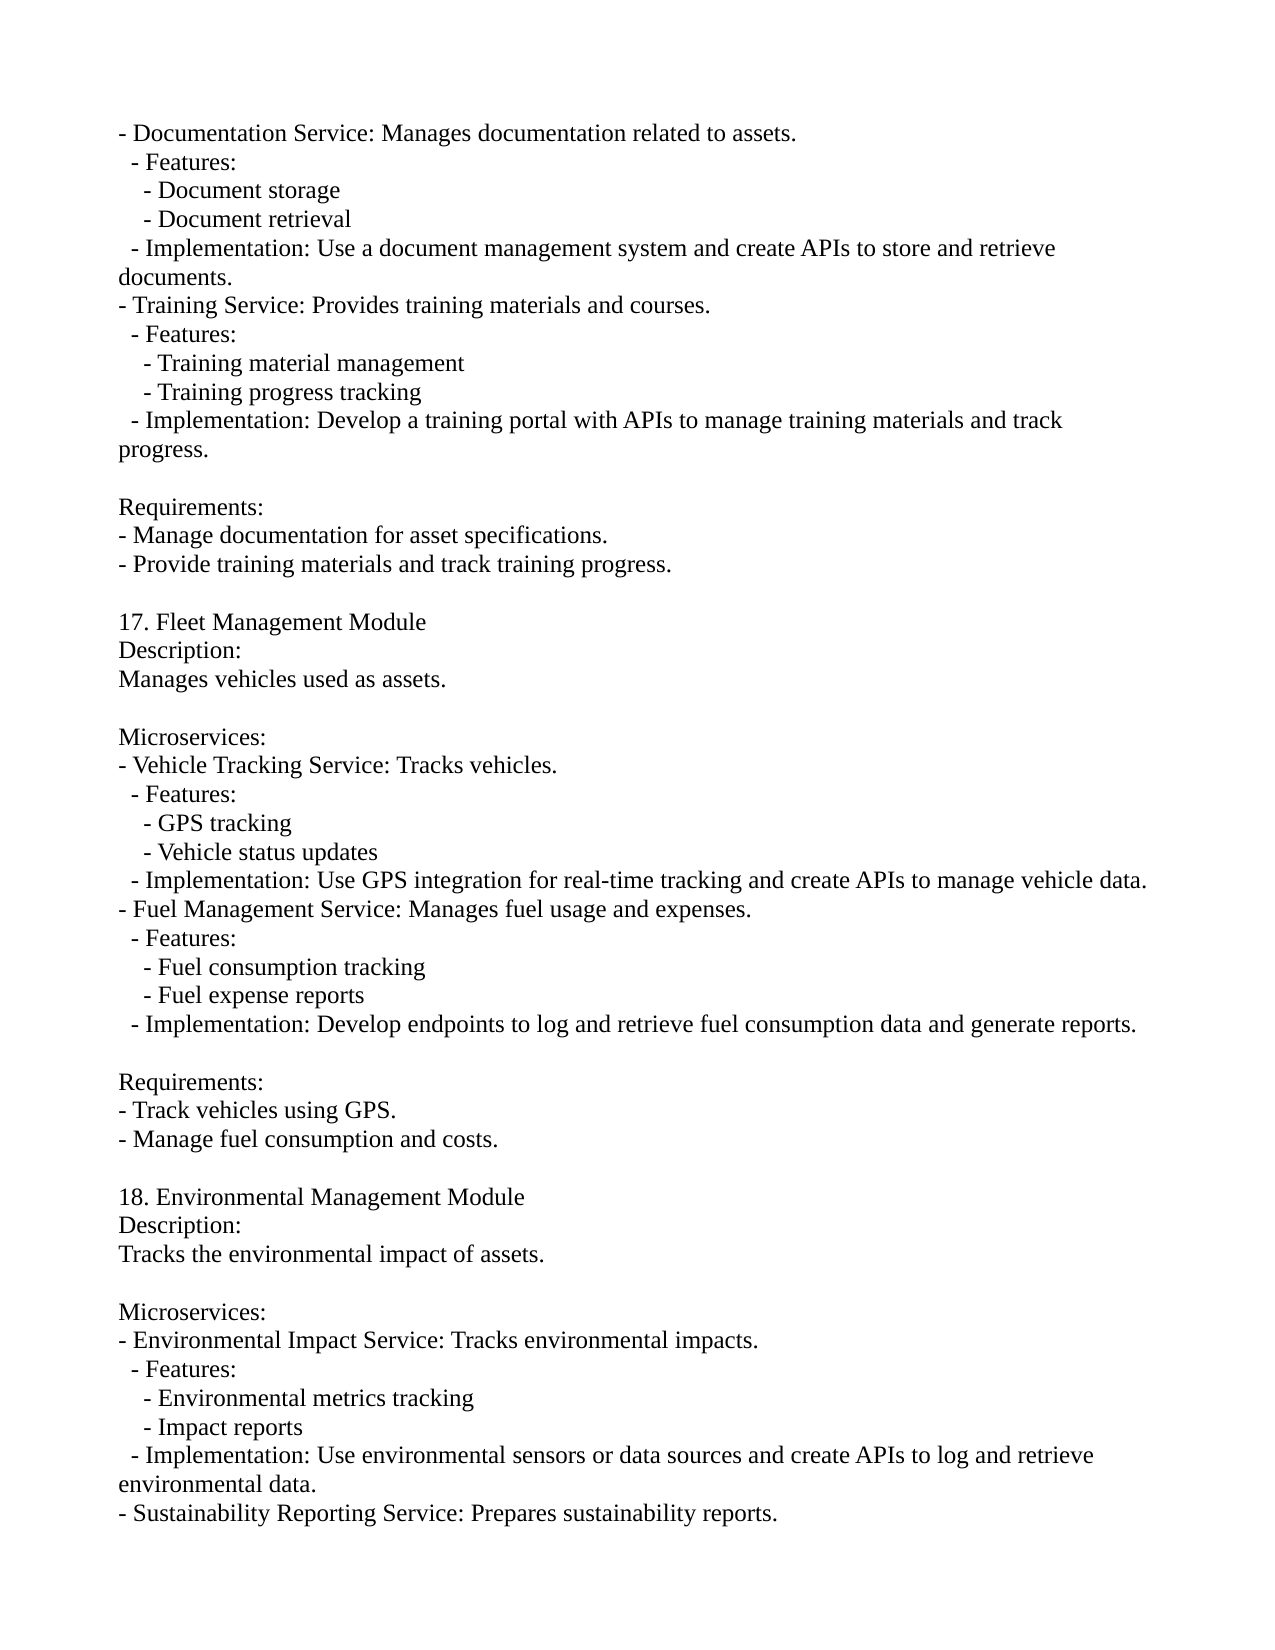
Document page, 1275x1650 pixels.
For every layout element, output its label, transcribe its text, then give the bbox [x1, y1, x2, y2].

text - Fuel consumption tracking [118, 952, 1157, 981]
text Requirements: [118, 492, 1157, 521]
text Manages vehicles used as assets. [118, 664, 1157, 693]
text - Training material management [118, 348, 1157, 377]
text - Vehicle Tracking Service: Tracks vehicles. [118, 751, 1157, 779]
text 18. Environmental Management Module [118, 1182, 1157, 1211]
text 17. Fleet Management Module [118, 607, 1157, 636]
text - Training Service: Provides training materials and courses. [118, 291, 1157, 319]
text Tracks the environmental impact of assets. [118, 1239, 1157, 1268]
text - Implementation: Use environmental sensors or data sources and create APIs to log and retrieve environmental data. [118, 1441, 1157, 1498]
text - Environmental Impact Service: Tracks environmental impacts. [118, 1326, 1157, 1354]
text - Sustainability Reporting Service: Prepares sustainability reports. [118, 1498, 1157, 1527]
text - Implementation: Develop endpoints to log and retrieve fuel consumption data and generate reports. [118, 1009, 1157, 1038]
text Requirements: [118, 1067, 1157, 1096]
text - Fuel Management Service: Manages fuel usage and expenses. [118, 894, 1157, 923]
text - Provide training materials and track training progress. [118, 549, 1157, 578]
text - Implementation: Use a document management system and create APIs to store and retrieve documents. [118, 233, 1157, 291]
text - Fuel expense reports [118, 981, 1157, 1009]
text - Training progress tracking [118, 377, 1157, 406]
text - Features: [118, 147, 1157, 176]
text Microservices: [118, 722, 1157, 751]
text - Environmental metrics tracking [118, 1383, 1157, 1412]
text - GPS tracking [118, 808, 1157, 837]
text - Impact reports [118, 1412, 1157, 1441]
text - Features: [118, 779, 1157, 808]
text - Track vehicles using GPS. [118, 1096, 1157, 1124]
text - Vehicle status updates [118, 837, 1157, 866]
text - Manage documentation for asset specifications. [118, 521, 1157, 549]
text Description: [118, 1211, 1157, 1239]
text - Manage fuel consumption and costs. [118, 1124, 1157, 1153]
text - Documentation Service: Manages documentation related to assets. [118, 118, 1157, 147]
text - Document retrieval [118, 204, 1157, 233]
text - Features: [118, 319, 1157, 348]
text - Implementation: Develop a training portal with APIs to manage training materials and track progress. [118, 406, 1157, 463]
text - Implementation: Use GPS integration for real-time tracking and create APIs to manage vehicle data. [118, 866, 1157, 894]
text - Document storage [118, 176, 1157, 204]
text - Features: [118, 923, 1157, 952]
text Description: [118, 636, 1157, 664]
text - Features: [118, 1354, 1157, 1383]
text Microservices: [118, 1297, 1157, 1326]
